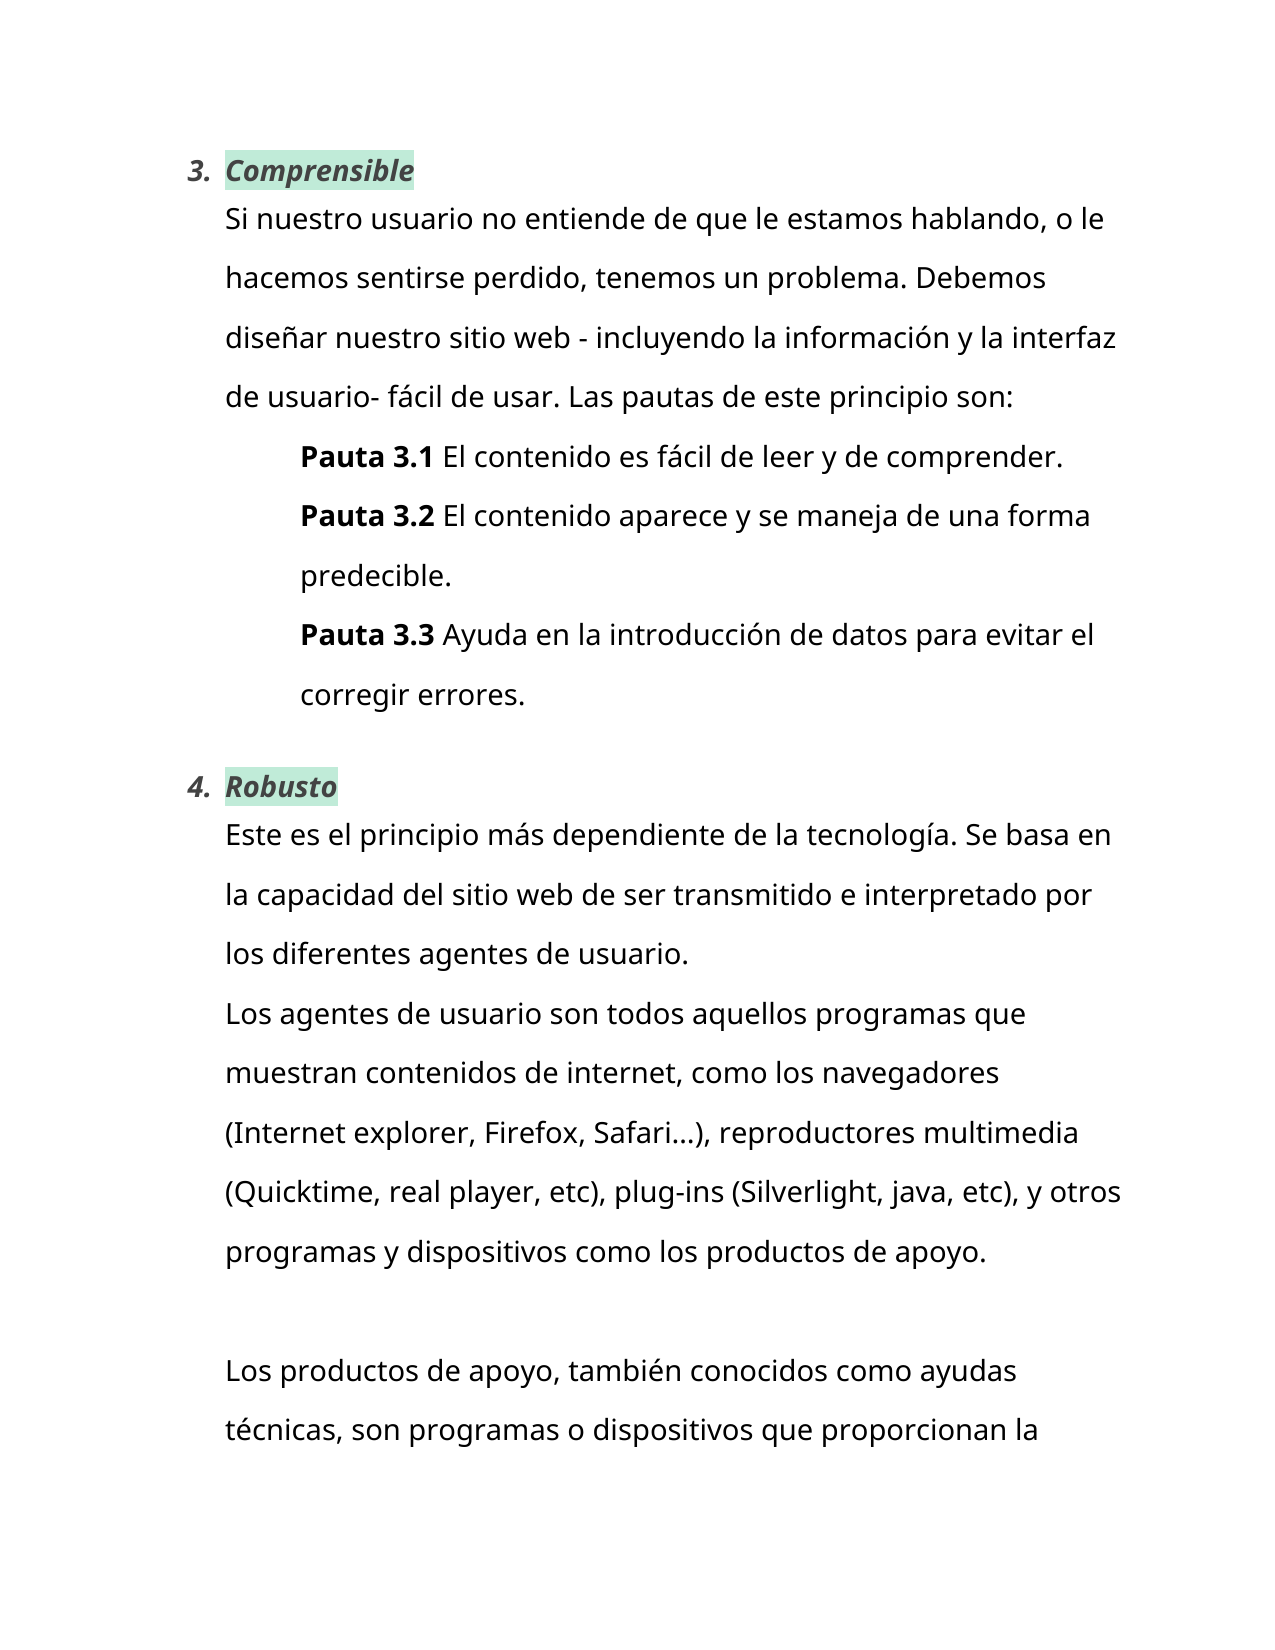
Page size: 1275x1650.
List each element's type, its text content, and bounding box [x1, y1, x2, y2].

text Si nuestro usuario no entiende de que le estamos hablando, o le hacemos sentirse perdido, tenemos un problema. Debemos diseñar nuestro sitio web - incluyendo la información y la interfaz de usuario- fácil de usar. Las pautas de este principio son: [225, 198, 1125, 416]
text Este es el principio más dependiente de la tecnología. Se basa en la capacidad del sitio web de ser transmitido e interpretado por los diferentes agentes de usuario. [225, 815, 1125, 973]
subtitle Comprensible [414, 150, 1125, 190]
text Pauta 3.3 Ayuda en la introducción de datos para evitar el corregir errores. [300, 614, 1125, 713]
text Pauta 3.1 El contenido es fácil de leer y de comprender. [225, 436, 1125, 476]
text Pauta 3.2 El contenido aparece y se maneja de una forma predecible. [300, 495, 1125, 594]
text Los productos de apoyo, también conocidos como ayudas técnicas, son programas o dispositivos que proporcionan la [225, 1350, 1125, 1449]
subtitle Robusto [338, 767, 1125, 806]
text Los agentes de usuario son todos aquellos programas que muestran contenidos de internet, como los navegadores (Internet explorer, Firefox, Safari…), reproductores multimedia (Quicktime, real player, etc), plug-ins (Silverlight, java, etc), y otros programas y dispositivos como los productos de apoyo. [225, 993, 1125, 1271]
subtitle Comprensible [187, 150, 225, 190]
subtitle Robusto [187, 767, 225, 806]
